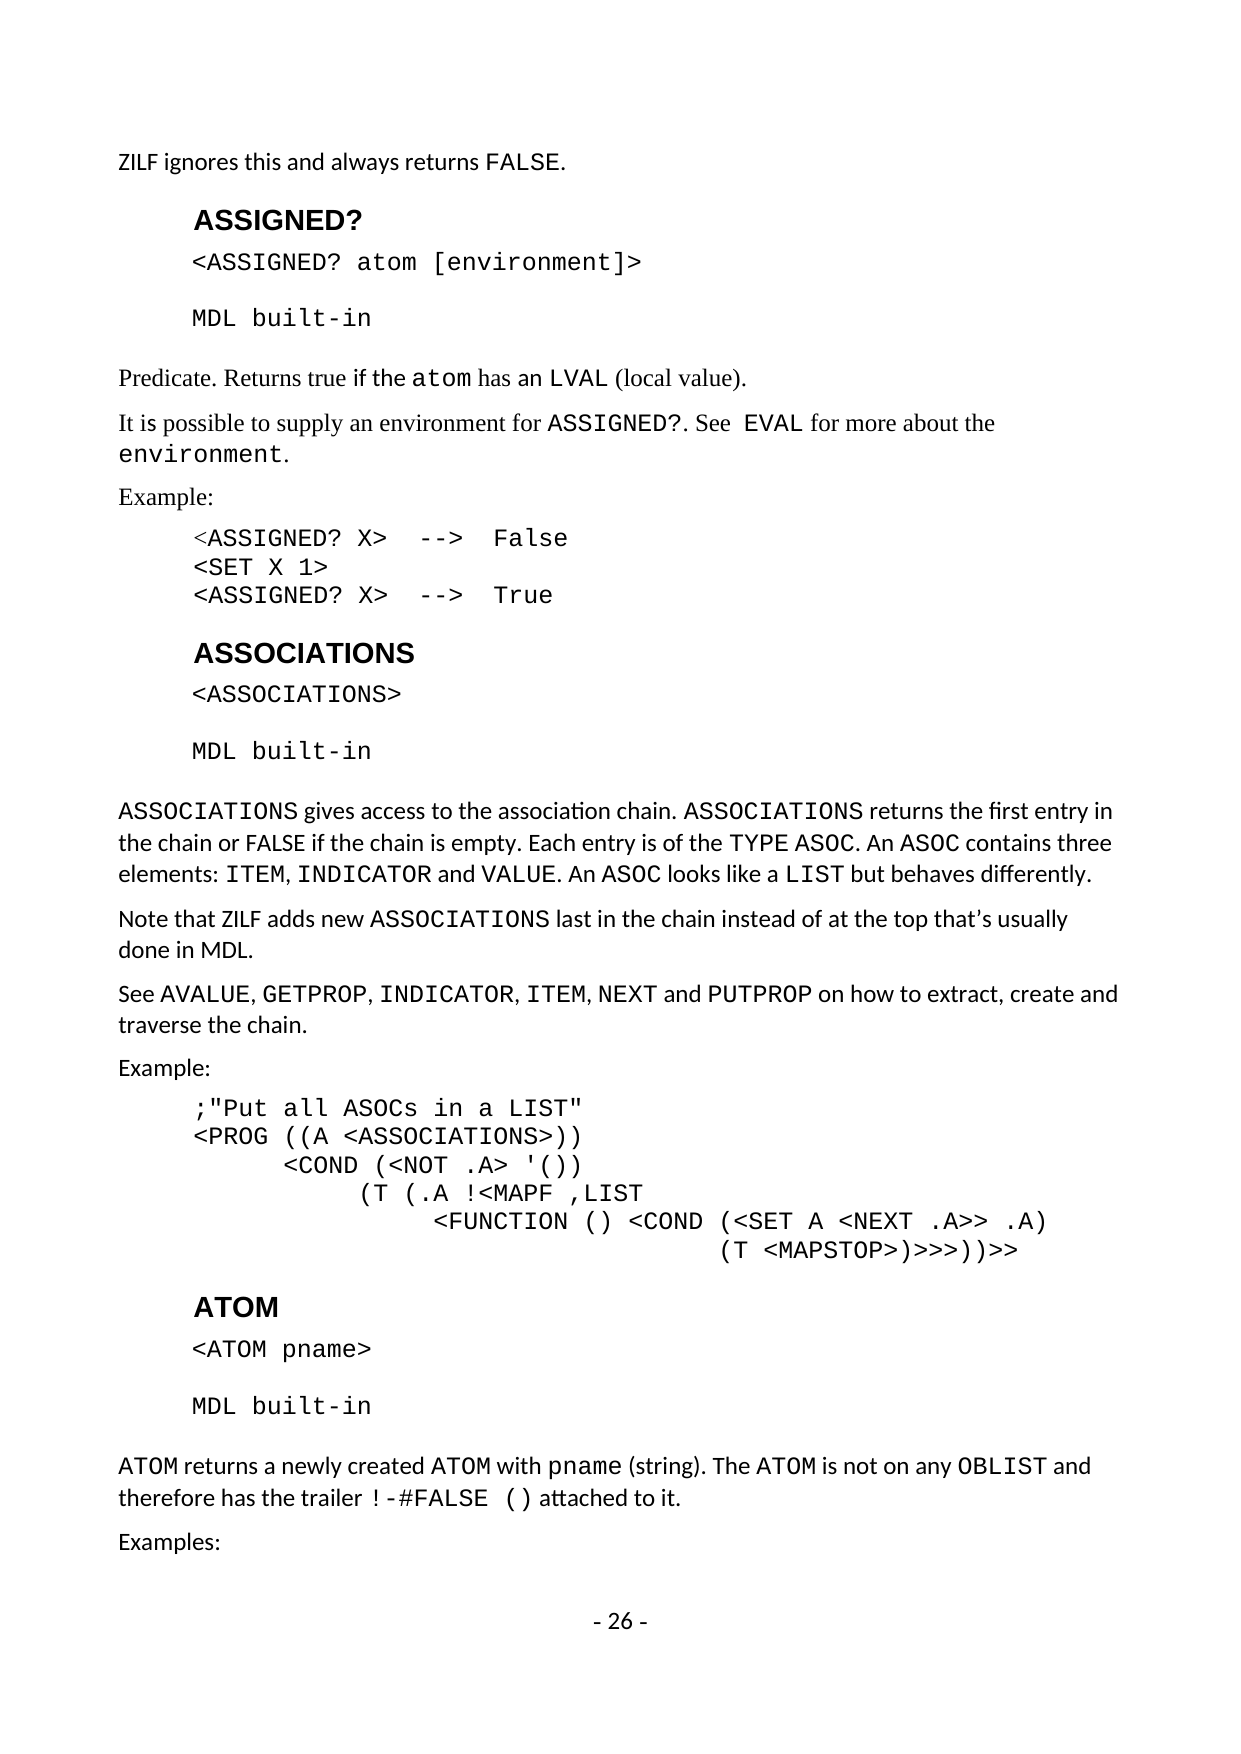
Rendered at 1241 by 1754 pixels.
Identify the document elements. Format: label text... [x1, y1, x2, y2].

text ATOM returns a newly created ATOM with pname (string). The ATOM is not on any OBLIST and therefore has the trailer !-#FALSE () attached to it. [118, 1450, 1122, 1513]
text Example: [118, 482, 1122, 511]
text <ASSIGNED? X> --> False <SET X 1> <ASSIGNED? X> --> True [118, 523, 1122, 611]
text <ASSOCIATIONS> [192, 682, 1122, 710]
text ASSOCIATIONS gives access to the association chain. ASSOCIATIONS returns the first entry in the chain or FALSE if the chain is empty. Each entry is of the TYPE ASOC. An ASOC contains three elements: ITEM, INDICATOR and VALUE. An ASOC looks like a LIST but behaves differently. [118, 795, 1122, 890]
text ;"Put all ASOCs in a LIST" <PROG ((A <ASSOCIATIONS>)) <COND (<NOT .A> '()) (T (.A !<MAPF ,LIST <FUNCTION () <COND (<SET A <NEXT .A>> .A) (T <MAPSTOP>)>>>))>> [118, 1096, 1122, 1266]
text Examples: [118, 1526, 1122, 1556]
subtitle ASSOCIATIONS [118, 636, 1122, 669]
text MDL built-in [192, 738, 1122, 767]
subtitle ATOM [118, 1291, 1122, 1324]
text See AVALUE, GETPROP, INDICATOR, ITEM, NEXT and PUTPROP on how to extract, create and traverse the chain. [118, 978, 1122, 1040]
text Example: [118, 1052, 1122, 1083]
text MDL built-in [192, 1393, 1122, 1422]
text <ATOM pname> [192, 1337, 1122, 1365]
text MDL built-in [192, 306, 1122, 334]
subtitle ASSIGNED? [118, 203, 1122, 237]
text ZILF ignores this and always returns FALSE. [118, 146, 1122, 178]
text It is possible to supply an environment for ASSIGNED?. See EVAL for more about the environment. [118, 407, 1122, 469]
text Predicate. Returns true if the atom has an LVAL (local value). [118, 363, 1122, 394]
text Note that ZILF adds new ASSOCIATIONS last in the chain instead of at the top that’s usually done in MDL. [118, 903, 1122, 965]
text <ASSIGNED? atom [environment]> [192, 249, 1122, 278]
